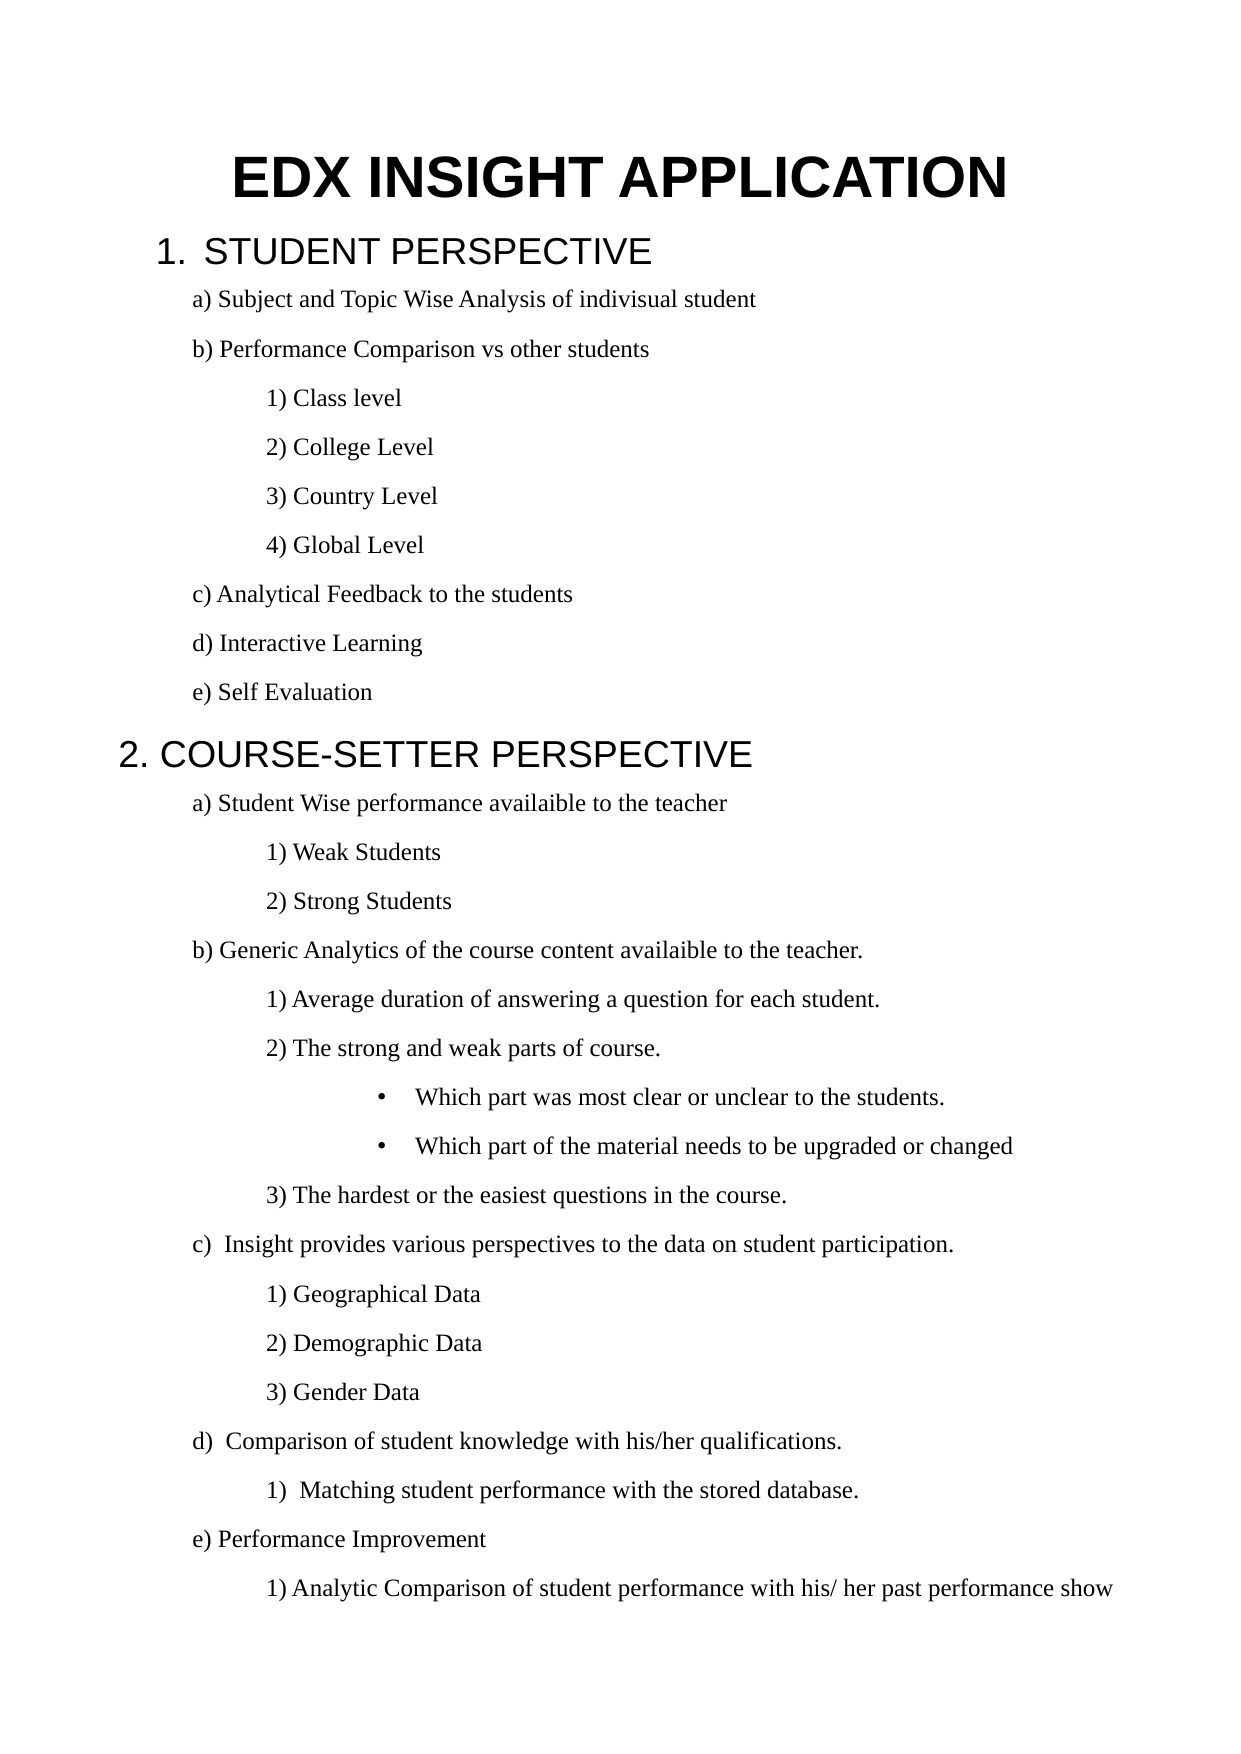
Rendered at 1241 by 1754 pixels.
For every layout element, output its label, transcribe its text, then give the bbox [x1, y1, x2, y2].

text 3) Country Level [266, 481, 1122, 509]
text 2) Strong Students [266, 886, 1122, 915]
text d) Comparison of student knowledge with his/her qualifications. [192, 1426, 1122, 1454]
text 1) Analytic Comparison of student performance with his/ her past performance show [266, 1573, 1122, 1602]
text 2) College Level [266, 432, 1122, 461]
text 1) Average duration of answering a question for each student. [266, 984, 1122, 1013]
text 2) The strong and weak parts of course. [266, 1033, 1122, 1062]
text d) Interactive Learning [192, 628, 1122, 657]
title EDX INSIGHT APPLICATION [118, 143, 1122, 210]
text a) Student Wise performance availaible to the teacher [192, 788, 1122, 817]
subtitle 2. COURSE-SETTER PERSPECTIVE [118, 732, 1122, 776]
text c) Analytical Feedback to the students [192, 579, 1122, 608]
text 2) Demographic Data [266, 1328, 1122, 1356]
text e) Performance Improvement [192, 1524, 1122, 1553]
text e) Self Evaluation [192, 677, 1122, 706]
text 4) Global Level [266, 530, 1122, 559]
text 1) Geographical Data [266, 1279, 1122, 1307]
text 1) Matching student performance with the stored database. [266, 1475, 1122, 1504]
list Which part was most clear or unclear to the students. [377, 1082, 1122, 1111]
text 1) Weak Students [266, 837, 1122, 866]
list Which part of the material needs to be upgraded or changed [377, 1131, 1122, 1160]
text c) Insight provides various perspectives to the data on student participation. [192, 1229, 1122, 1258]
text b) Generic Analytics of the course content availaible to the teacher. [192, 935, 1122, 964]
subtitle STUDENT PERSPECTIVE [156, 229, 1122, 272]
text b) Performance Comparison vs other students [118, 334, 1122, 362]
text 3) Gender Data [266, 1377, 1122, 1406]
text 1) Class level [266, 383, 1122, 411]
text 3) The hardest or the easiest questions in the course. [266, 1181, 1122, 1209]
text a) Subject and Topic Wise Analysis of indivisual student [118, 284, 1122, 313]
